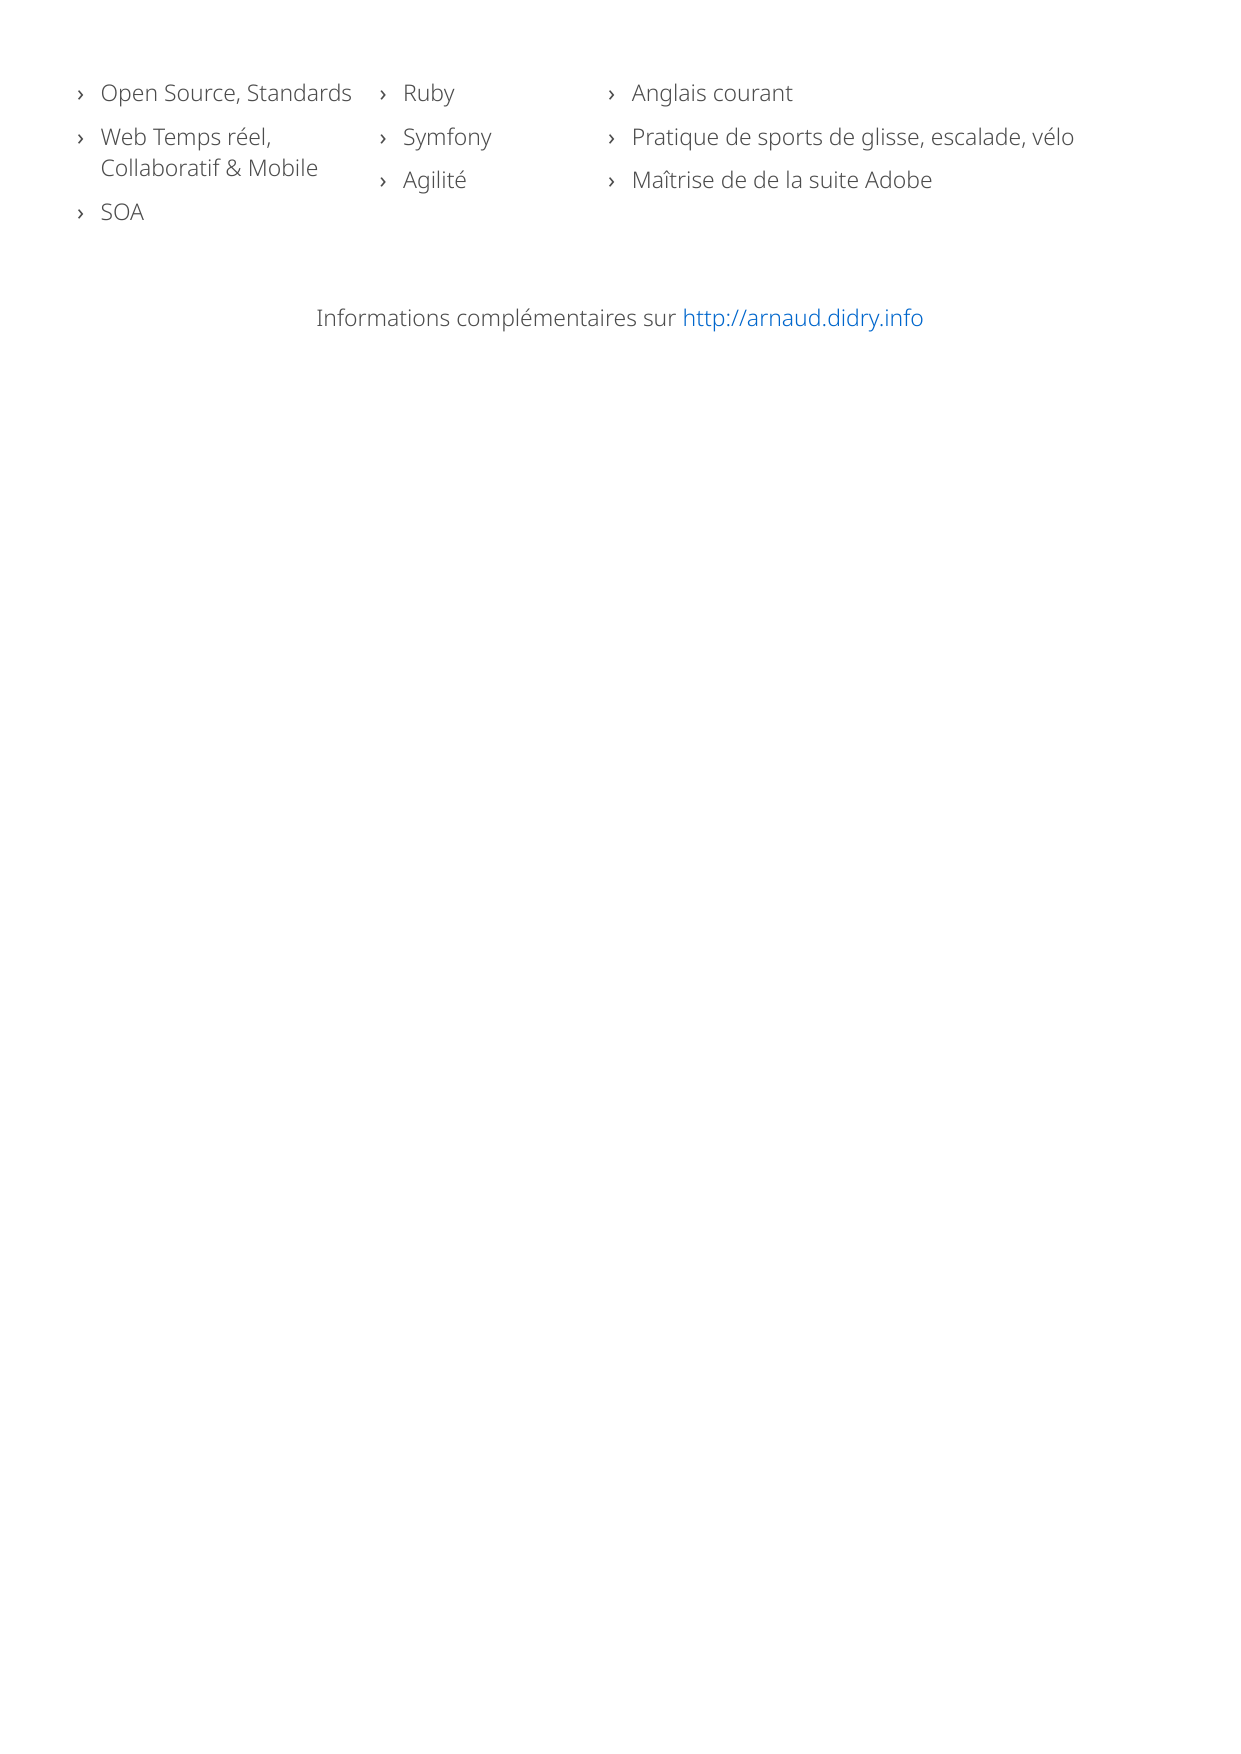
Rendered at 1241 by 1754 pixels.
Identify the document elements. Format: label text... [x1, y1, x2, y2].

table_header Ruby Symfony Agilité [379, 77, 608, 239]
table_header Divers Anglais courant Pratique de sports de glisse, escalade, vélo Maîtrise de de la suite Adobe [608, 77, 1163, 239]
table_header Centres d'intérêt Open Source, Standards Web Temps réel, Collaboratif & Mobile SOA [77, 77, 379, 239]
text Informations complémentaires sur http://arnaud.didry.info [77, 302, 1163, 333]
